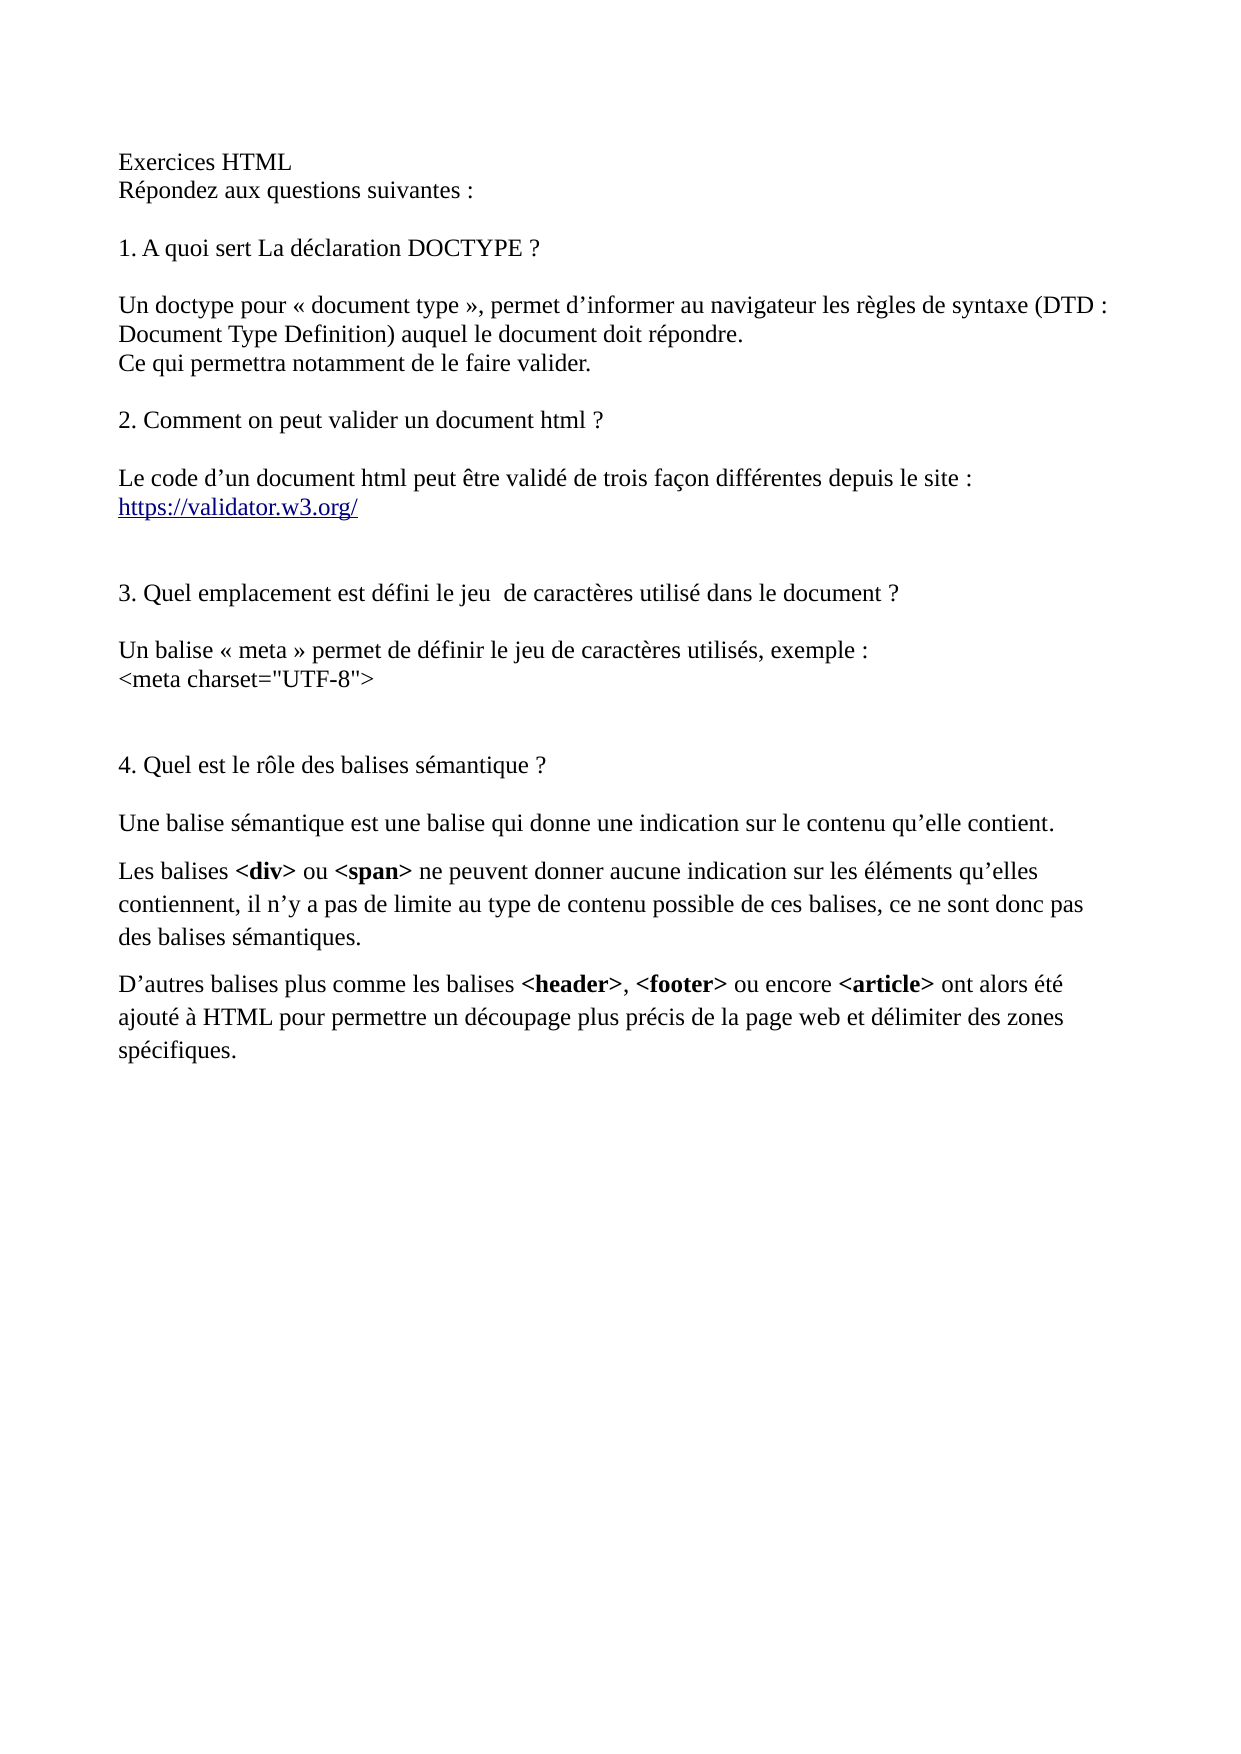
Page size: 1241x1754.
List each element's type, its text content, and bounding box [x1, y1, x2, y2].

text Le code d’un document html peut être validé de trois façon différentes depuis le site : [118, 463, 1122, 492]
text 3. Quel emplacement est défini le jeu de caractères utilisé dans le document ? [118, 578, 1122, 607]
text Un balise « meta » permet de définir le jeu de caractères utilisés, exemple : [118, 636, 1122, 664]
text D’autres balises plus comme les balises <header>, <footer> ou encore <article> ont alors été ajouté à HTML pour permettre un découpage plus précis de la page web et délimiter des zones spécifiques. [118, 969, 1122, 1064]
text Un doctype pour « document type », permet d’informer au navigateur les règles de syntaxe (DTD : Document Type Definition) auquel le document doit répondre. [118, 291, 1122, 348]
text Répondez aux questions suivantes : [118, 176, 1122, 204]
text Exercices HTML [118, 147, 1122, 176]
text 4. Quel est le rôle des balises sémantique ? [118, 751, 1122, 779]
text https://validator.w3.org/ [118, 492, 1122, 521]
text Ce qui permettra notamment de le faire valider. [118, 348, 1122, 377]
text 1. A quoi sert La déclaration DOCTYPE ? [118, 233, 1122, 262]
text Une balise sémantique est une balise qui donne une indication sur le contenu qu’elle contient. [118, 808, 1122, 837]
text Les balises <div> ou <span> ne peuvent donner aucune indication sur les éléments qu’elles contiennent, il n’y a pas de limite au type de contenu possible de ces balises, ce ne sont donc pas des balises sémantiques. [118, 856, 1122, 951]
text 2. Comment on peut valider un document html ? [118, 406, 1122, 434]
text <meta charset="UTF-8"> [118, 664, 1122, 693]
